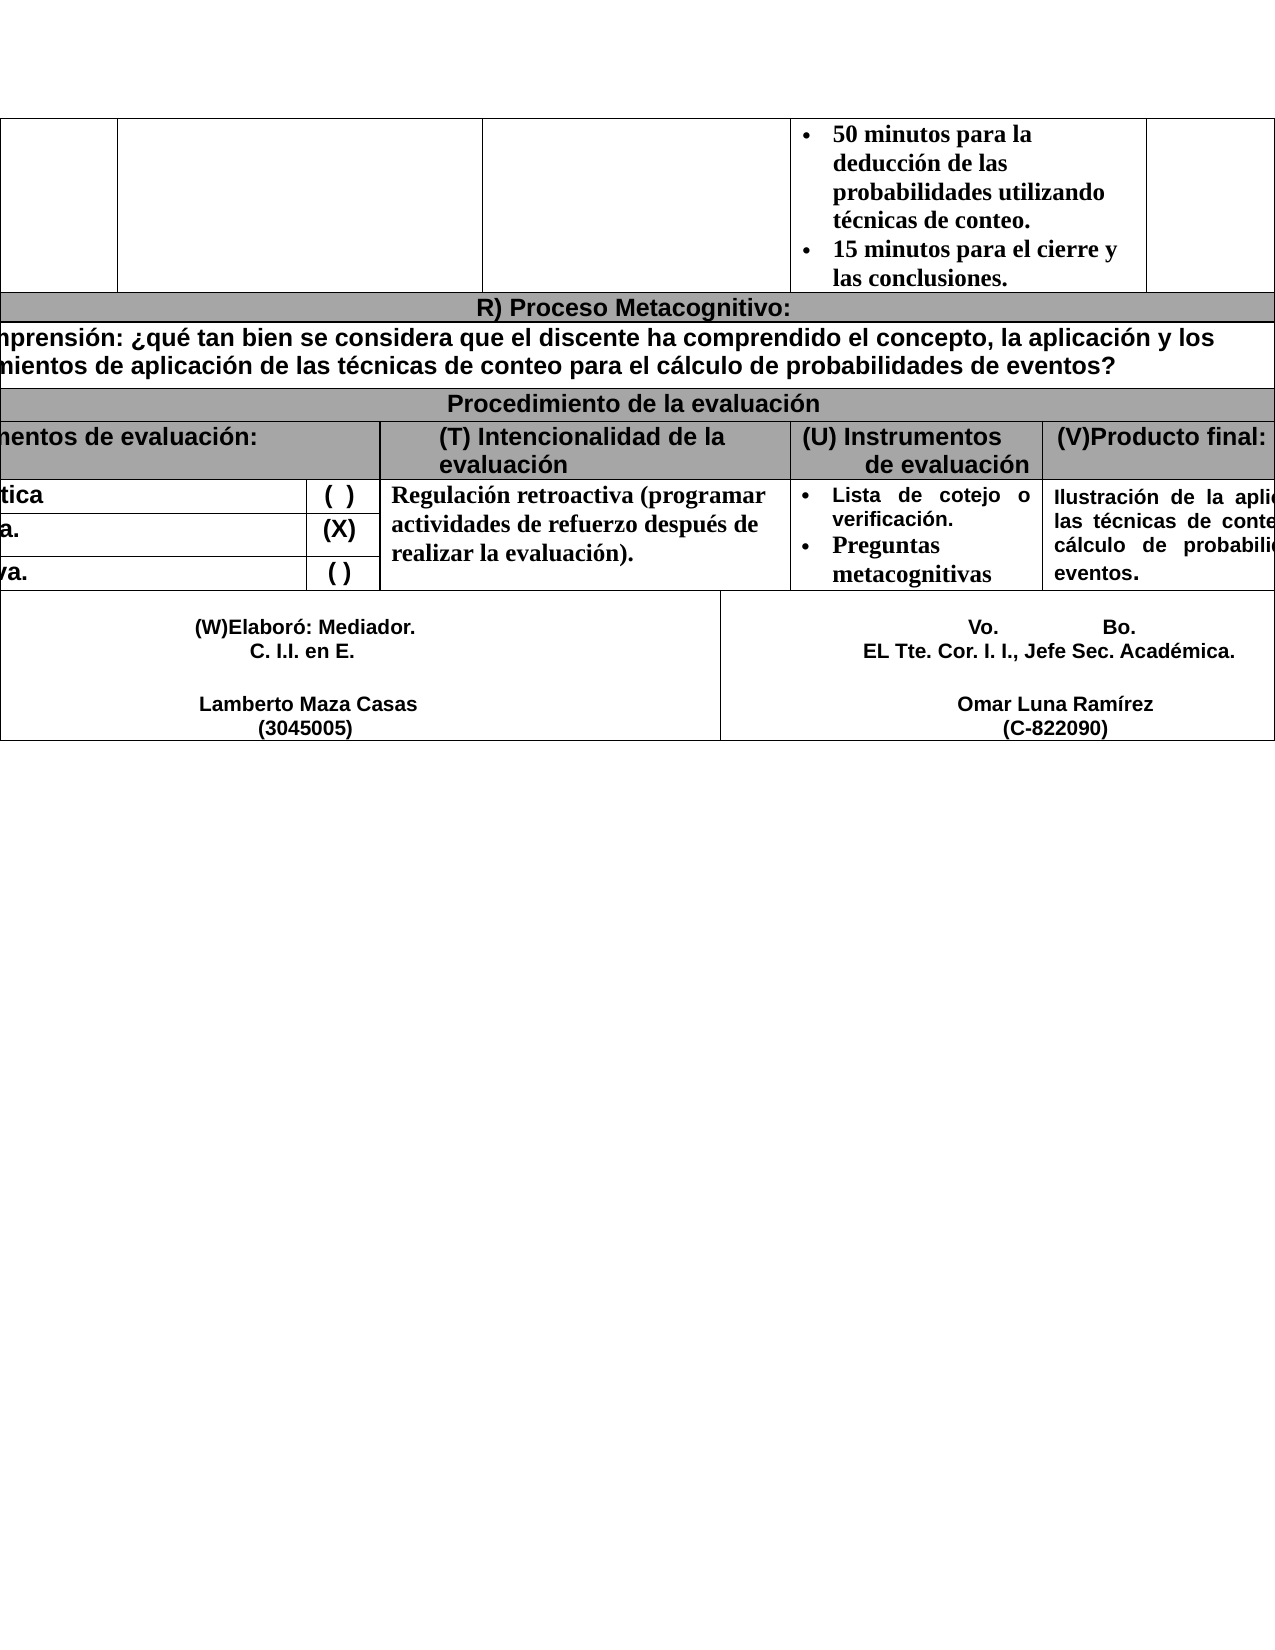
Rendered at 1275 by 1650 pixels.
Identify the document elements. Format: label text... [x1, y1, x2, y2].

table_cell 120 minutos en total. 20 minutos de receso intercalados 5 minutos de encuadre. 5 minutos para explicar el desarrollo de la dinámica de trabajo. 25 minutos para dar retroalimentación sobre las tareas y evidencias desarrolladas por los discentes en las clases anteriores. 50 minutos para la deducción de las probabilidades utilizando técnicas de conteo. 15 minutos para el cierre y las conclusiones. [791, 119, 1146, 292]
table_cell [483, 119, 790, 292]
table_cell (V)Producto final: [1043, 422, 1274, 479]
table_cell [1147, 119, 1274, 292]
table_cell ( ) [307, 557, 379, 590]
table_cell (S) Momentos de evaluación: [1, 422, 379, 479]
table_cell Diagnóstica [1, 480, 306, 513]
table_cell Sumativa. [1, 514, 306, 556]
table_cell Ilustración de la aplicación de las técnicas de conteo para el cálculo de probabilidades de eventos. [1043, 480, 1274, 590]
table_cell (T) Intencionalidad de la evaluación [381, 422, 790, 479]
table_cell ( ) [307, 480, 379, 513]
table_cell Vo. Bo. EL Tte. Cor. I. I., Jefe Sec. Académica. Omar Luna Ramírez (C-822090) [721, 591, 1274, 740]
table_cell Regulación retroactiva (programar actividades de refuerzo después de realizar la evaluación). [381, 480, 790, 590]
table_cell (U) Instrumentos de evaluación [791, 422, 1042, 479]
table_cell Método Expositivo. Técnica de Explicación Oral. [1, 119, 117, 292]
table_cell R) Proceso Metacognitivo: [1, 293, 1274, 321]
table_cell Formativa. [1, 557, 306, 590]
table_cell (W)Elaboró: Mediador. C. I.I. en E. Lamberto Maza Casas (3045005) [1, 591, 720, 740]
table_cell [118, 119, 482, 292]
table_cell Lista de cotejo o verificación. Preguntas metacognitivas [791, 480, 1042, 590]
table_cell Metacomprensión: ¿qué tan bien se considera que el discente ha comprendido el concepto, la aplicación y los procedimientos de aplicación de las técnicas de conteo para el cálculo de probabilidades de eventos? [1, 323, 1274, 388]
table_cell Procedimiento de la evaluación [1, 389, 1274, 421]
table_cell (X) [307, 514, 379, 556]
